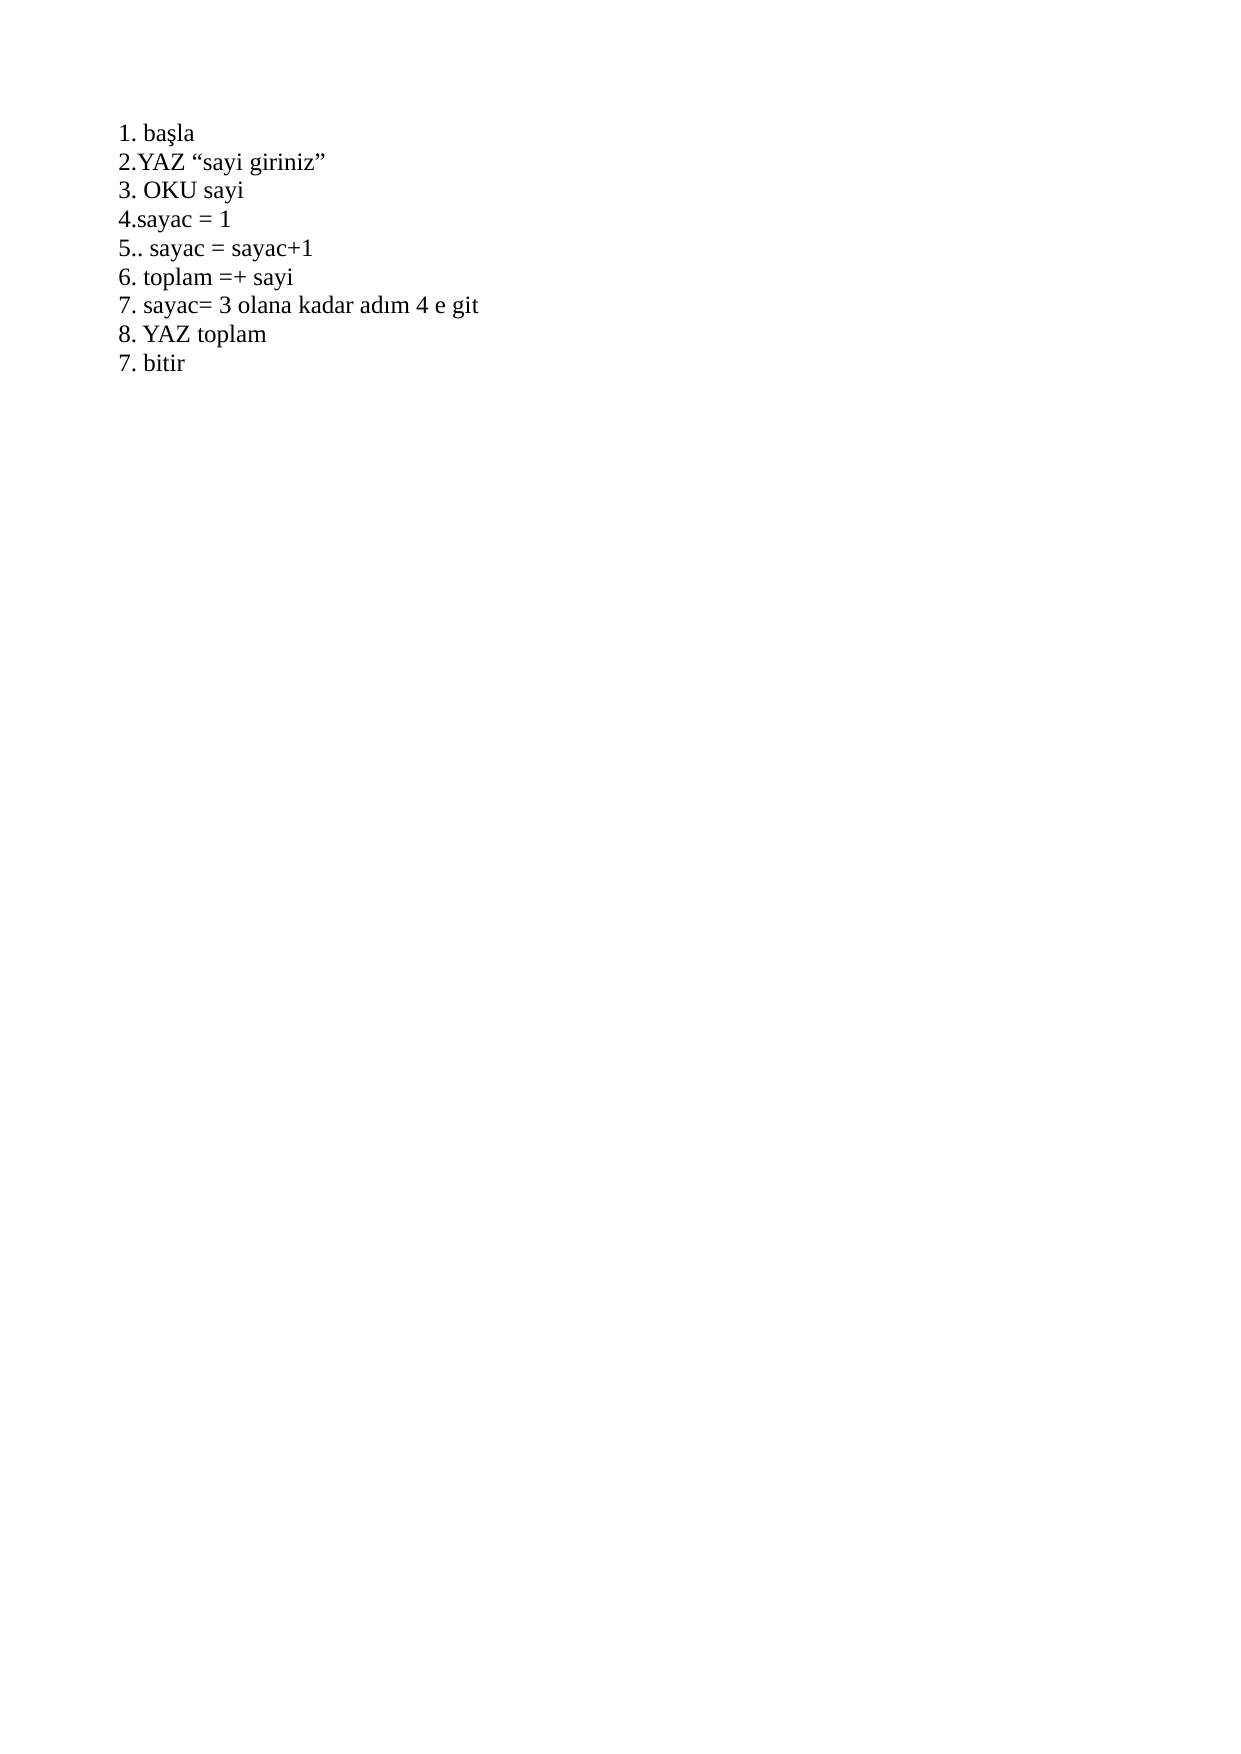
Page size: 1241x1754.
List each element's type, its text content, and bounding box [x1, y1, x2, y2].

text 1. başla [118, 118, 1122, 147]
text 7. bitir [118, 348, 1122, 377]
text 3. OKU sayi [118, 176, 1122, 204]
text 8. YAZ toplam [118, 319, 1122, 348]
text 4.sayac = 1 [118, 204, 1122, 233]
text 5.. sayac = sayac+1 [118, 233, 1122, 262]
text 2.YAZ “sayi giriniz” [118, 147, 1122, 176]
text 6. toplam =+ sayi [118, 262, 1122, 291]
text 7. sayac= 3 olana kadar adım 4 e git [118, 291, 1122, 319]
